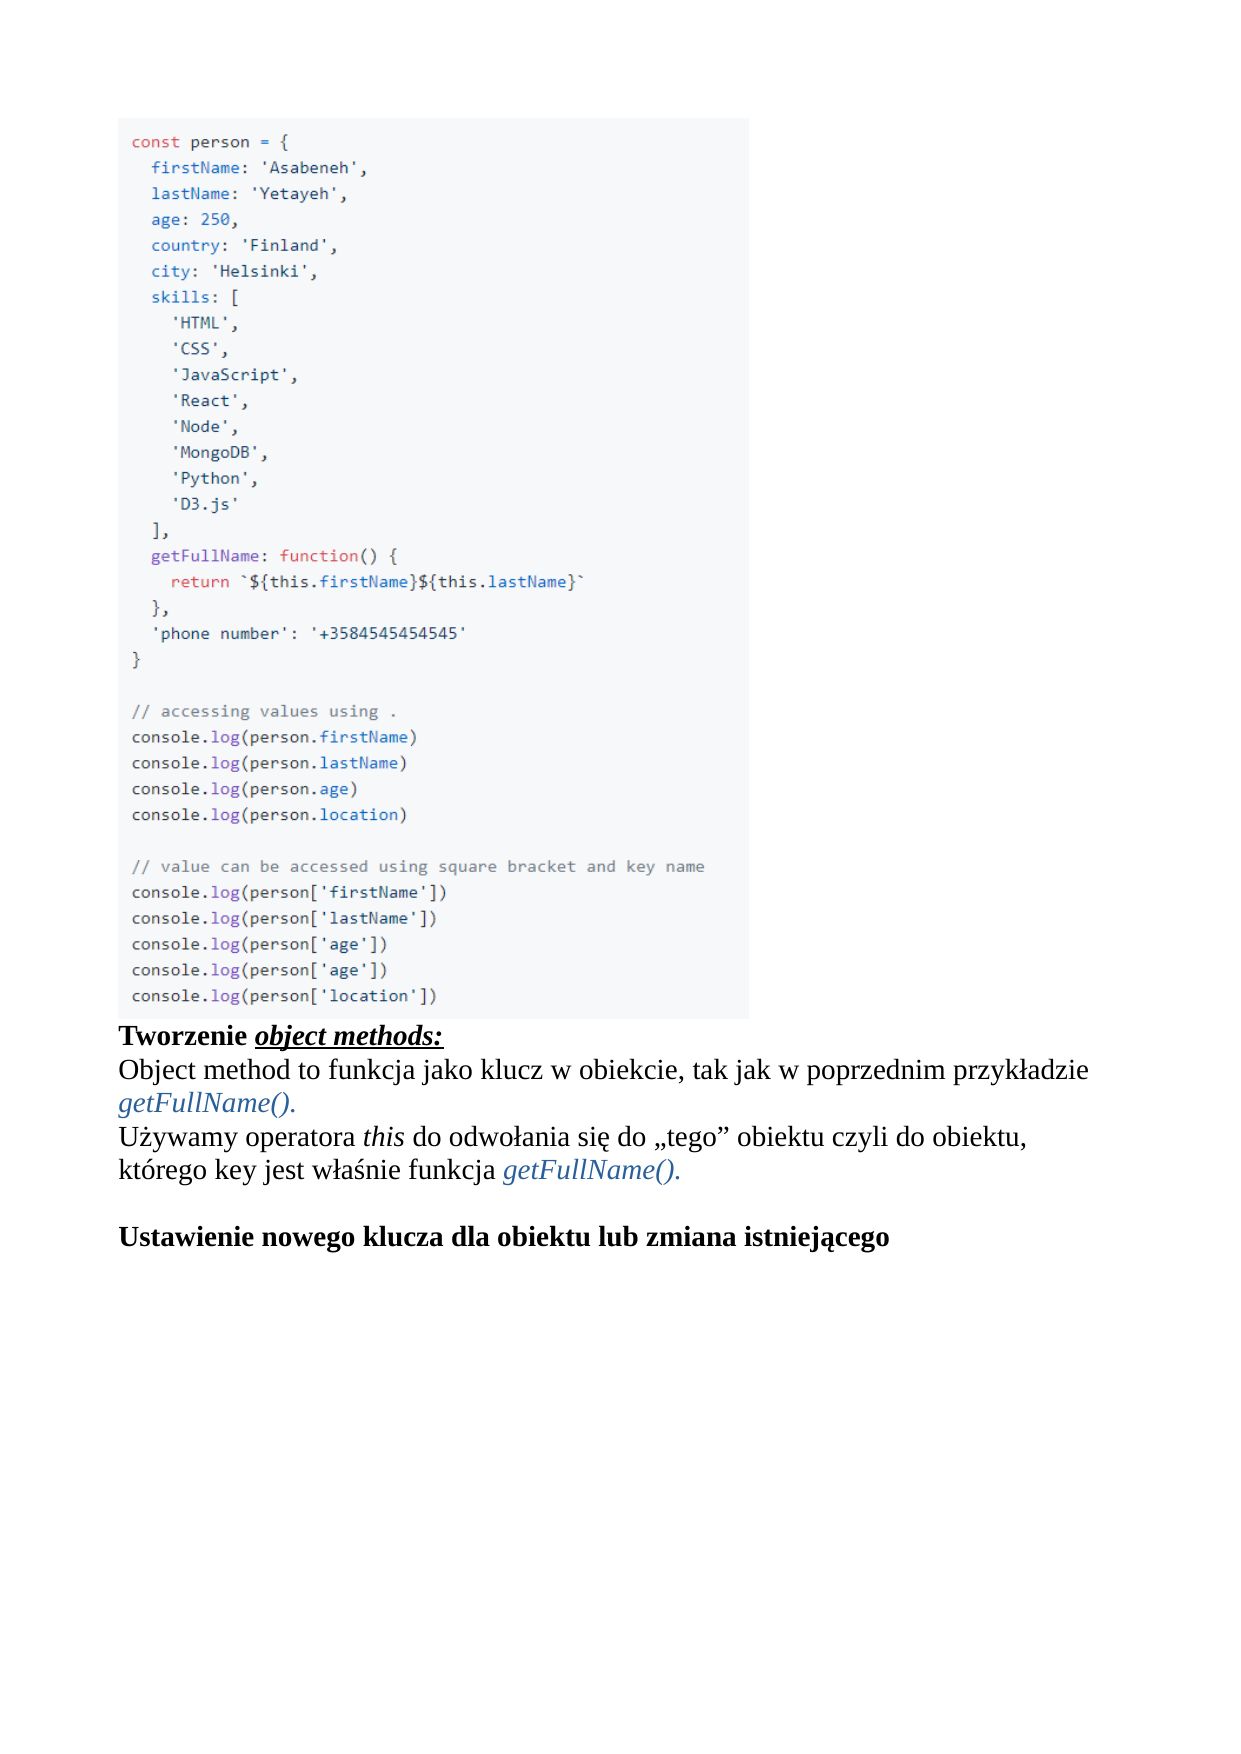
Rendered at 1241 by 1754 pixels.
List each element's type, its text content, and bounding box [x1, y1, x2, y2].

text Ustawienie nowego klucza dla obiektu lub zmiana istniejącego [118, 1219, 1122, 1253]
text Object method to funkcja jako klucz w obiekcie, tak jak w poprzednim przykładzie getFullName(). [118, 1052, 1122, 1119]
text Tworzenie object methods: [118, 1018, 1122, 1052]
picture [118, 118, 750, 1019]
text Używamy operatora this do odwołania się do „tego” obiektu czyli do obiektu, którego key jest właśnie funkcja getFullName(). [118, 1119, 1122, 1186]
